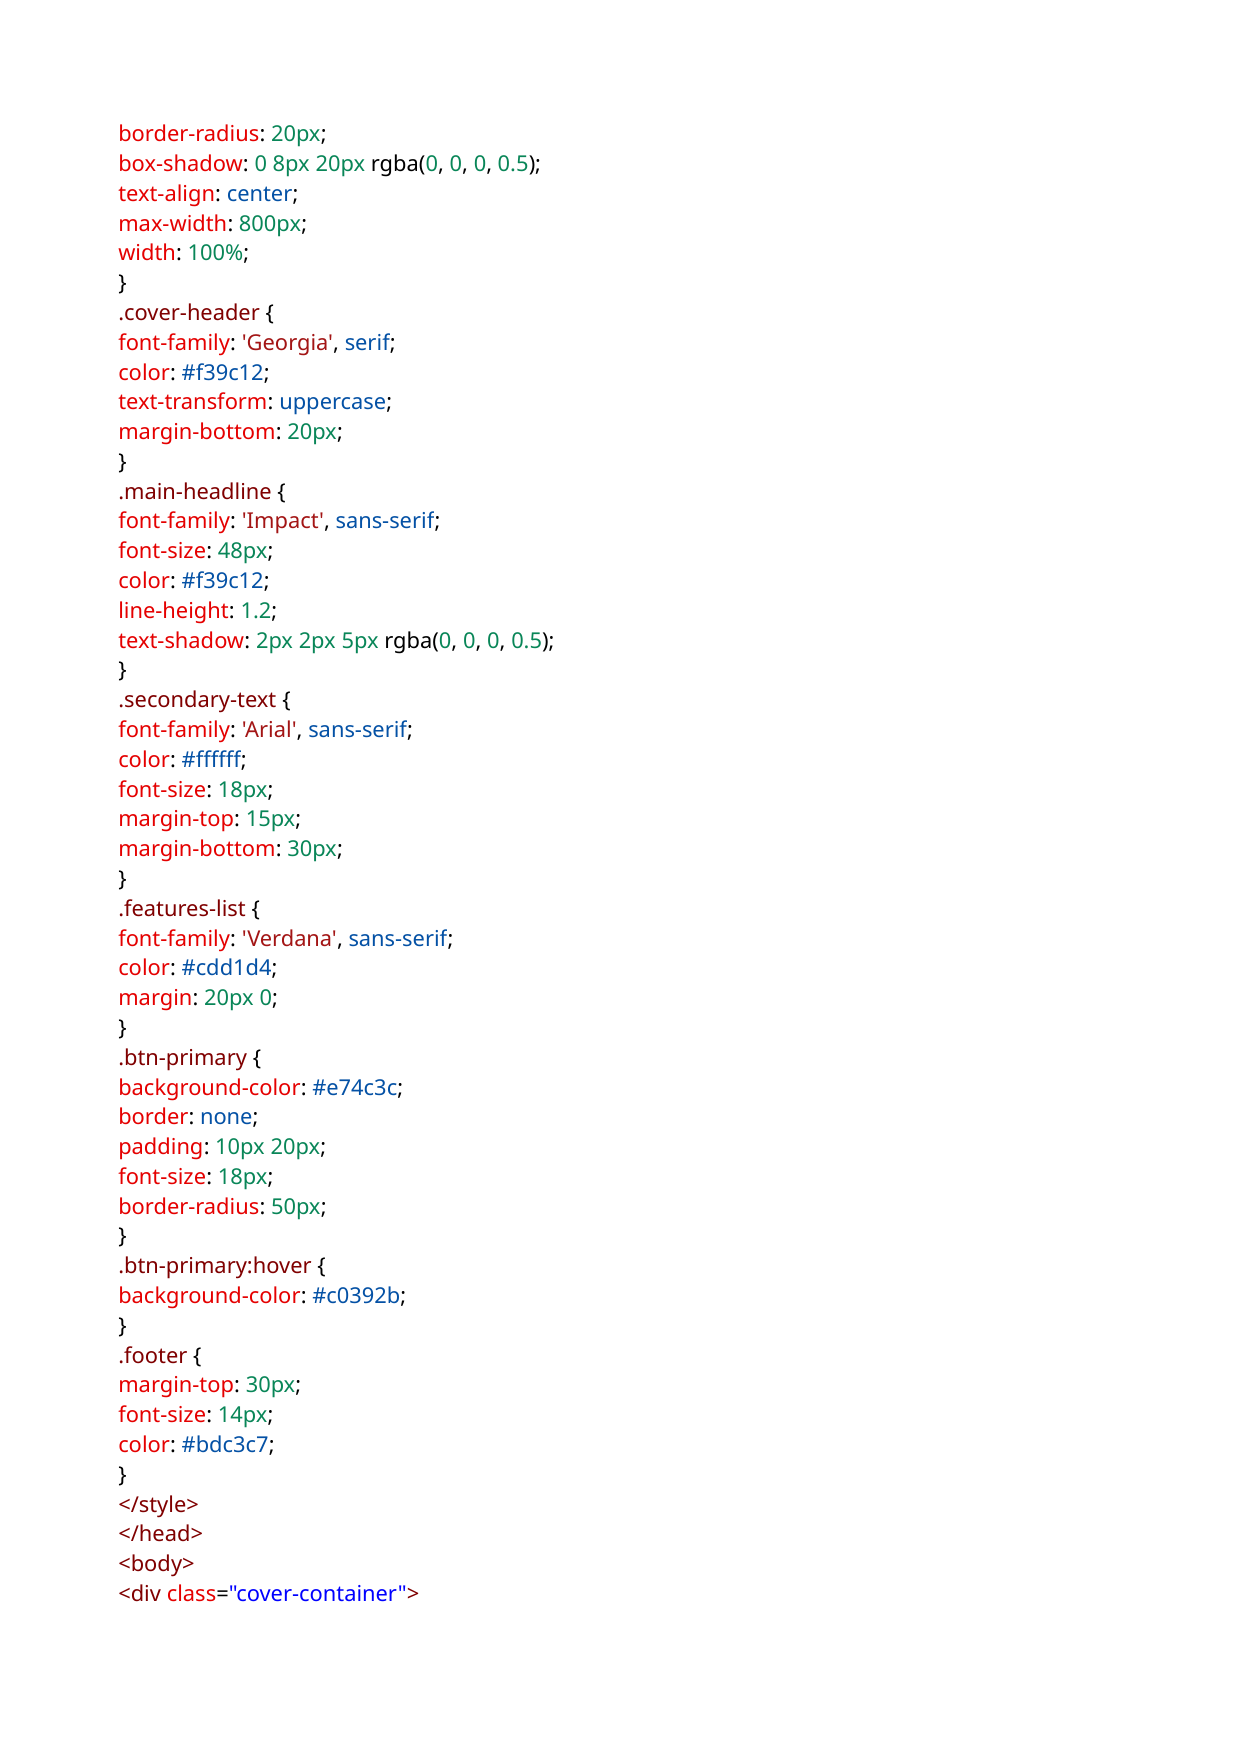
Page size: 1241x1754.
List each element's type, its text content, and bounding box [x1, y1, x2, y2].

text background-color: #e74c3c; [118, 1071, 1122, 1101]
text } [118, 654, 1122, 684]
text margin: 20px 0; [118, 982, 1122, 1012]
text color: #bdc3c7; [118, 1429, 1122, 1459]
text </head> [118, 1518, 1122, 1548]
text color: #ffffff; [118, 744, 1122, 773]
text } [118, 1220, 1122, 1250]
text margin-bottom: 20px; [118, 416, 1122, 446]
text .btn-primary:hover { [118, 1250, 1122, 1280]
text .btn-primary { [118, 1042, 1122, 1071]
text } [118, 267, 1122, 297]
text } [118, 1459, 1122, 1488]
text border: none; [118, 1101, 1122, 1131]
text width: 100%; [118, 237, 1122, 267]
text margin-bottom: 30px; [118, 833, 1122, 863]
text .cover-header { [118, 297, 1122, 327]
text border-radius: 50px; [118, 1191, 1122, 1220]
text font-size: 14px; [118, 1399, 1122, 1429]
text <div class="cover-container"> [118, 1578, 1122, 1608]
text line-height: 1.2; [118, 595, 1122, 624]
text } [118, 1012, 1122, 1042]
text color: #f39c12; [118, 356, 1122, 386]
text margin-top: 15px; [118, 803, 1122, 833]
text .secondary-text { [118, 684, 1122, 714]
text <body> [118, 1548, 1122, 1578]
text border-radius: 20px; [118, 118, 1122, 148]
text .features-list { [118, 893, 1122, 922]
text font-family: 'Impact', sans-serif; [118, 505, 1122, 535]
text </style> [118, 1488, 1122, 1518]
text .footer { [118, 1339, 1122, 1369]
text text-align: center; [118, 178, 1122, 207]
text } [118, 1310, 1122, 1339]
text max-width: 800px; [118, 207, 1122, 237]
text font-family: 'Georgia', serif; [118, 327, 1122, 356]
text } [118, 863, 1122, 893]
text .main-headline { [118, 476, 1122, 505]
text font-family: 'Verdana', sans-serif; [118, 922, 1122, 952]
text padding: 10px 20px; [118, 1131, 1122, 1161]
text font-size: 18px; [118, 1161, 1122, 1191]
text } [118, 446, 1122, 476]
text color: #f39c12; [118, 565, 1122, 595]
text background-color: #c0392b; [118, 1280, 1122, 1310]
text text-transform: uppercase; [118, 386, 1122, 416]
text font-family: 'Arial', sans-serif; [118, 714, 1122, 744]
text text-shadow: 2px 2px 5px rgba(0, 0, 0, 0.5); [118, 624, 1122, 654]
text box-shadow: 0 8px 20px rgba(0, 0, 0, 0.5); [118, 148, 1122, 178]
text color: #cdd1d4; [118, 952, 1122, 982]
text font-size: 48px; [118, 535, 1122, 565]
text font-size: 18px; [118, 773, 1122, 803]
text margin-top: 30px; [118, 1369, 1122, 1399]
